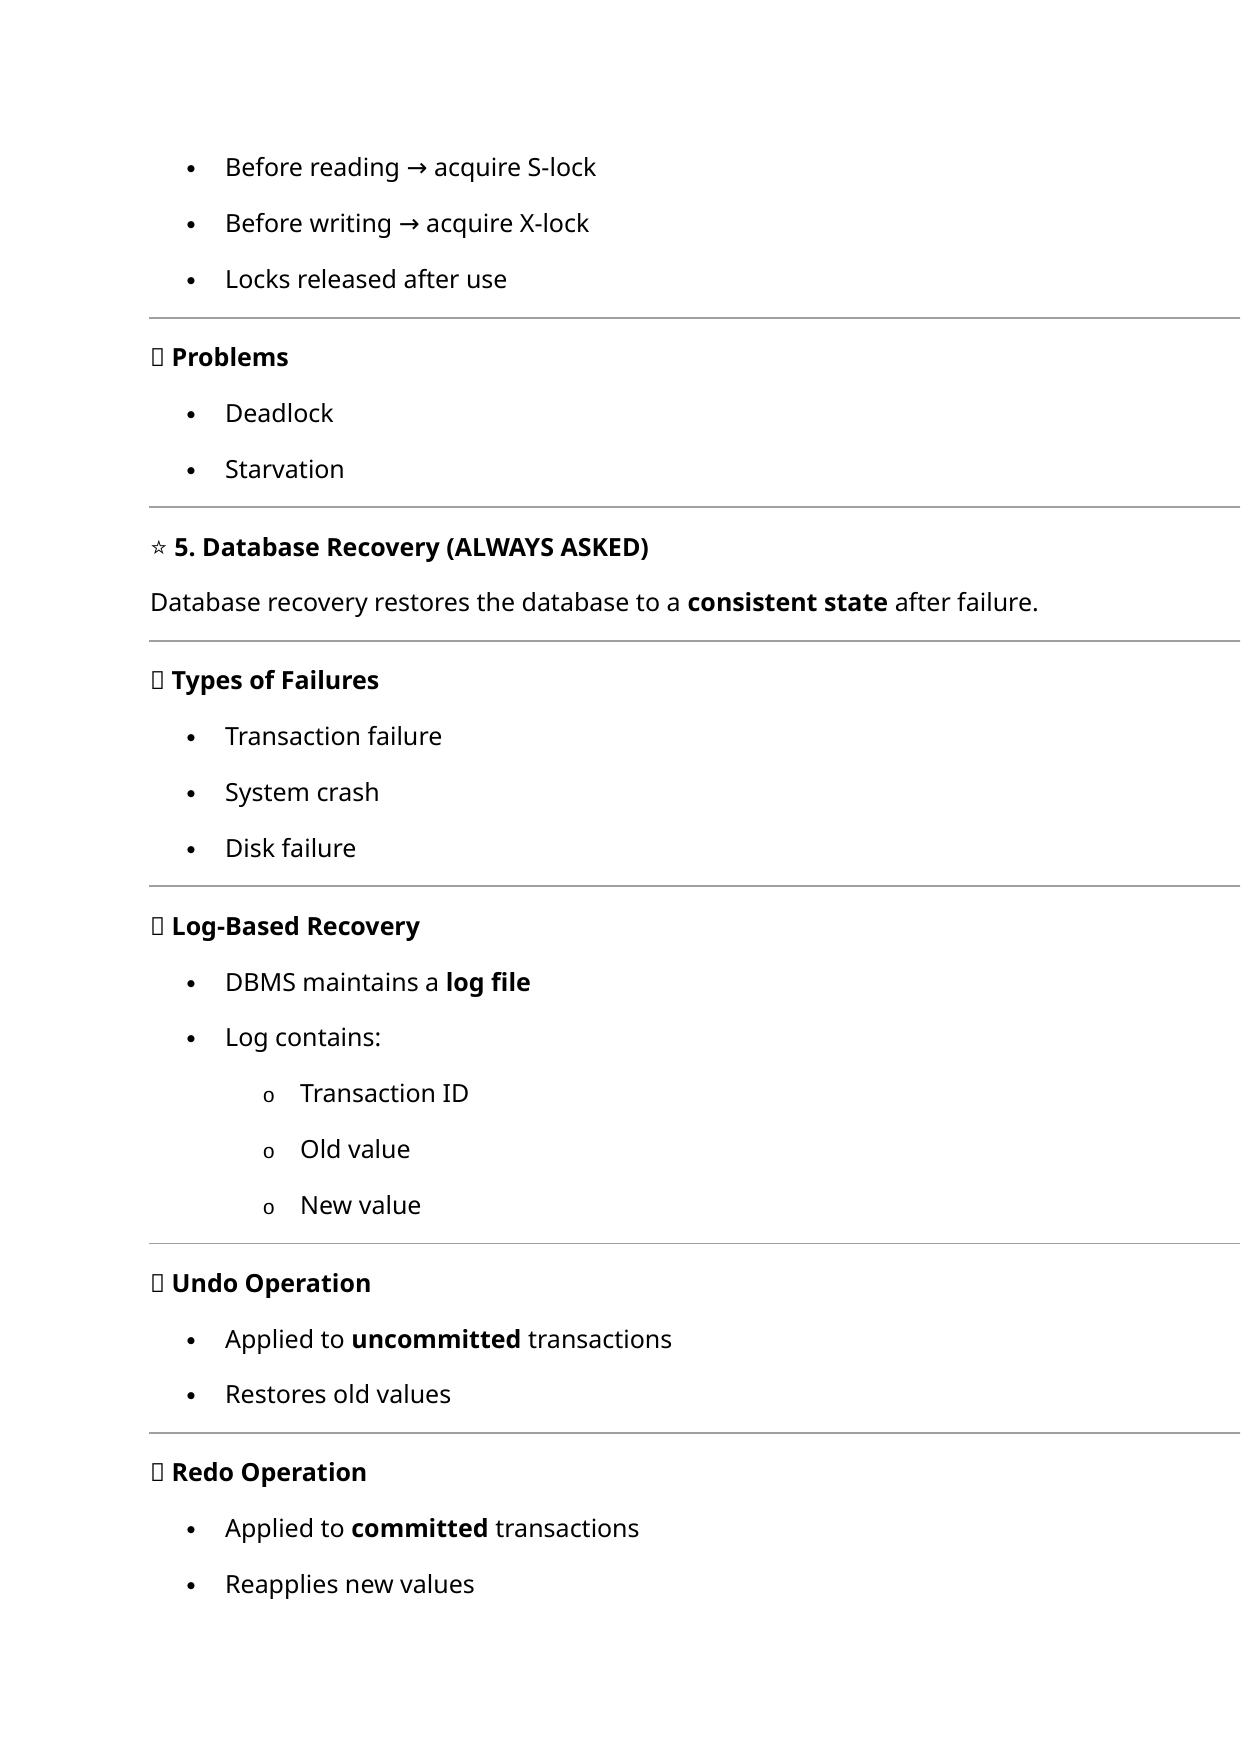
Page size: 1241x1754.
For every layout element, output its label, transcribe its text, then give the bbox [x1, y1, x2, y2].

text ⭐ 5. Database Recovery (ALWAYS ASKED) [150, 529, 1090, 563]
list Reapplies new values [187, 1567, 1090, 1601]
text Database recovery restores the database to a consistent state after failure. [150, 585, 1090, 619]
list Applied to uncommitted transactions [187, 1321, 1090, 1355]
list Old value [262, 1132, 1090, 1166]
list Deadlock [187, 395, 1090, 429]
list DBMS maintains a log file [187, 964, 1090, 998]
list Applied to committed transactions [187, 1511, 1090, 1545]
list New value [262, 1187, 1090, 1222]
list Transaction failure [187, 719, 1090, 753]
text 🔹 Log-Based Recovery [150, 908, 1090, 942]
text 🔹 Redo Operation [150, 1455, 1090, 1489]
text 🔹 Problems [150, 339, 1090, 374]
text 🔹 Types of Failures [150, 663, 1090, 697]
list Starvation [187, 451, 1090, 485]
list Log contains: [187, 1020, 1090, 1054]
list System crash [187, 774, 1090, 809]
text 🔹 Undo Operation [150, 1265, 1090, 1299]
list Before reading → acquire S-lock [187, 150, 1090, 184]
list Restores old values [187, 1377, 1090, 1411]
list Transaction ID [262, 1076, 1090, 1110]
list Before writing → acquire X-lock [187, 206, 1090, 240]
list Disk failure [187, 830, 1090, 864]
list Locks released after use [187, 262, 1090, 296]
